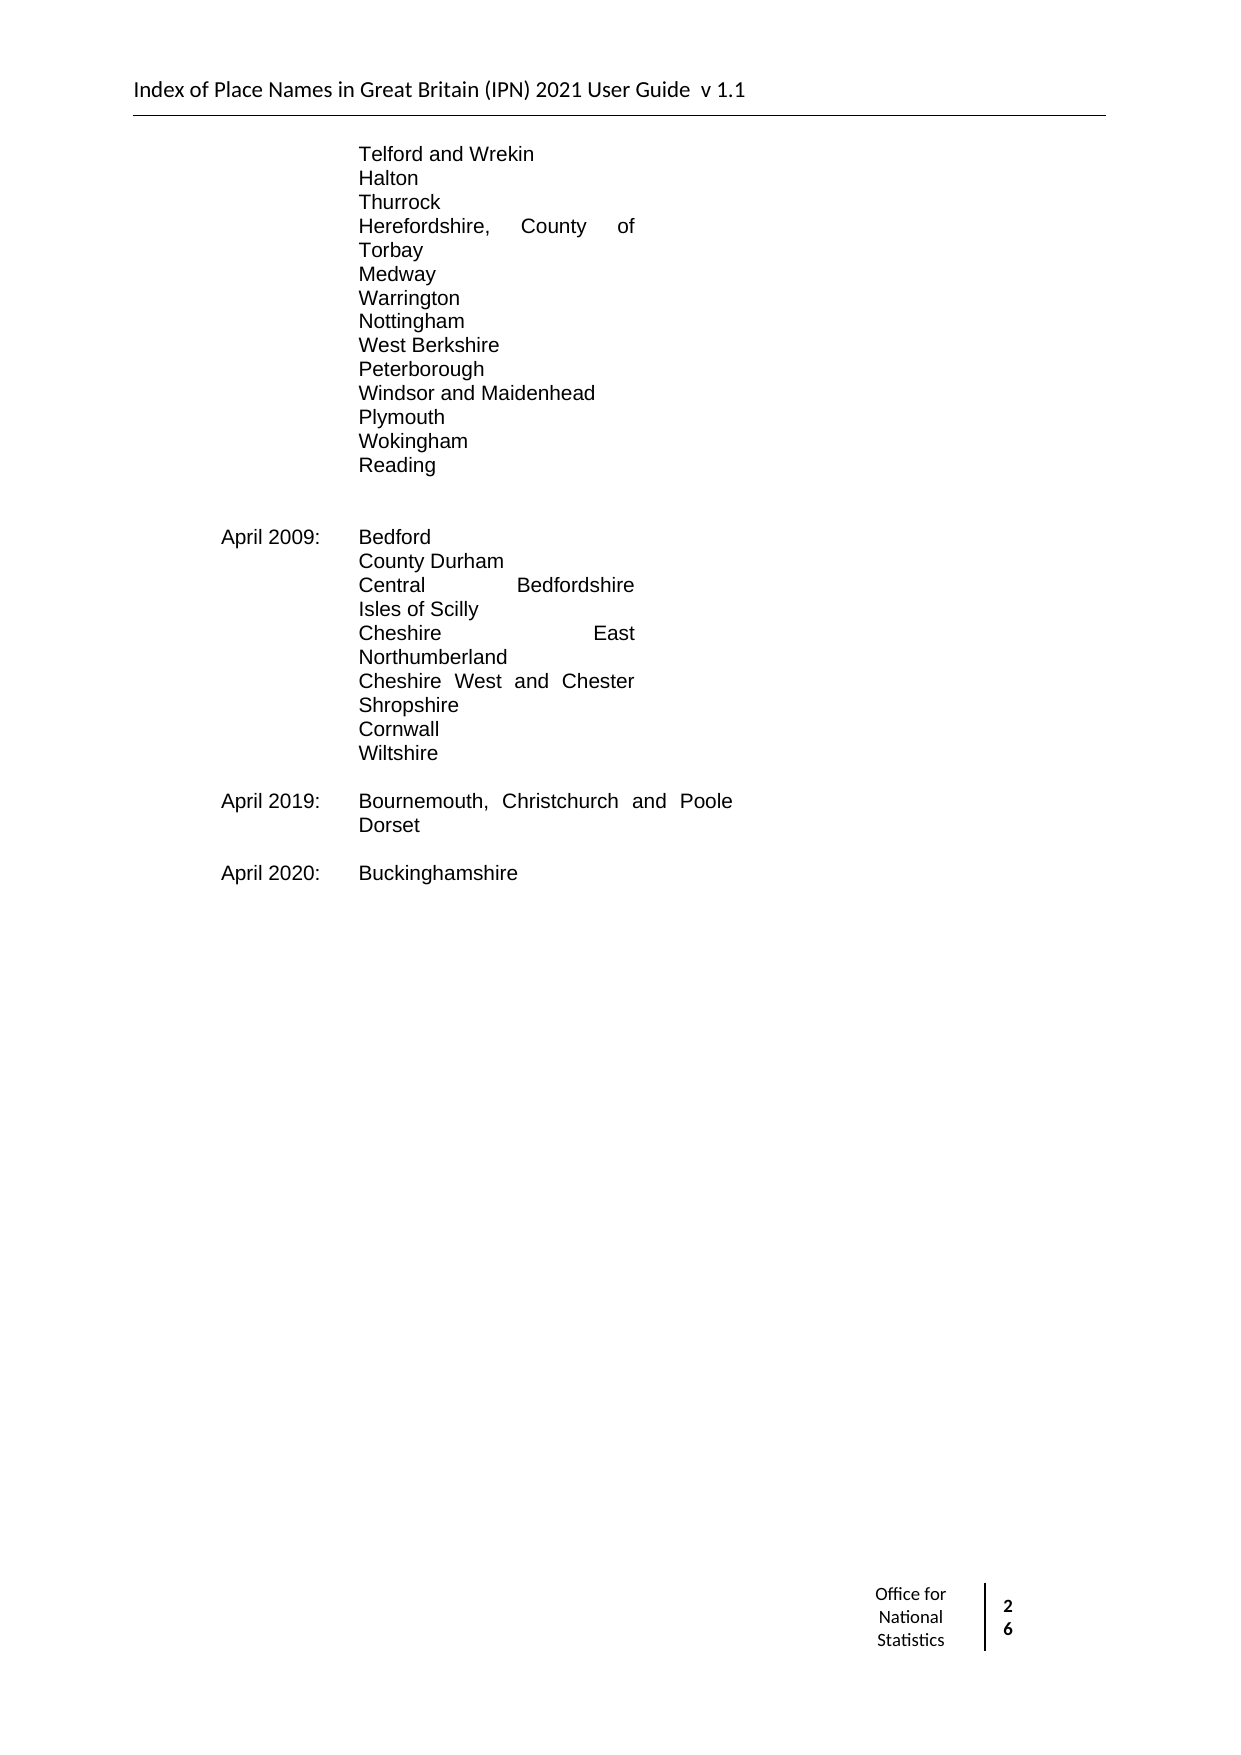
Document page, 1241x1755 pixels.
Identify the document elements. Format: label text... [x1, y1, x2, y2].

text April 2009: Bedford County Durham [221, 525, 635, 573]
text Nottingham West Berkshire [221, 309, 635, 357]
text Plymouth Wokingham [221, 405, 635, 453]
text Cornwall Wiltshire [221, 717, 635, 764]
text Central Bedfordshire Isles of Scilly [221, 573, 635, 621]
text Telford and Wrekin [221, 142, 635, 166]
text April 2019: Bournemouth, Christchurch and Poole Dorset [221, 788, 733, 836]
text Reading [221, 453, 635, 501]
text Herefordshire, County of Torbay [221, 213, 635, 261]
text Medway Warrington [221, 261, 635, 309]
text Peterborough Windsor and Maidenhead [221, 357, 635, 405]
text Halton Thurrock [221, 166, 635, 213]
text Cheshire West and Chester Shropshire [221, 669, 635, 717]
text Cheshire East Northumberland [221, 621, 635, 669]
text April 2020: Buckinghamshire [221, 860, 635, 884]
